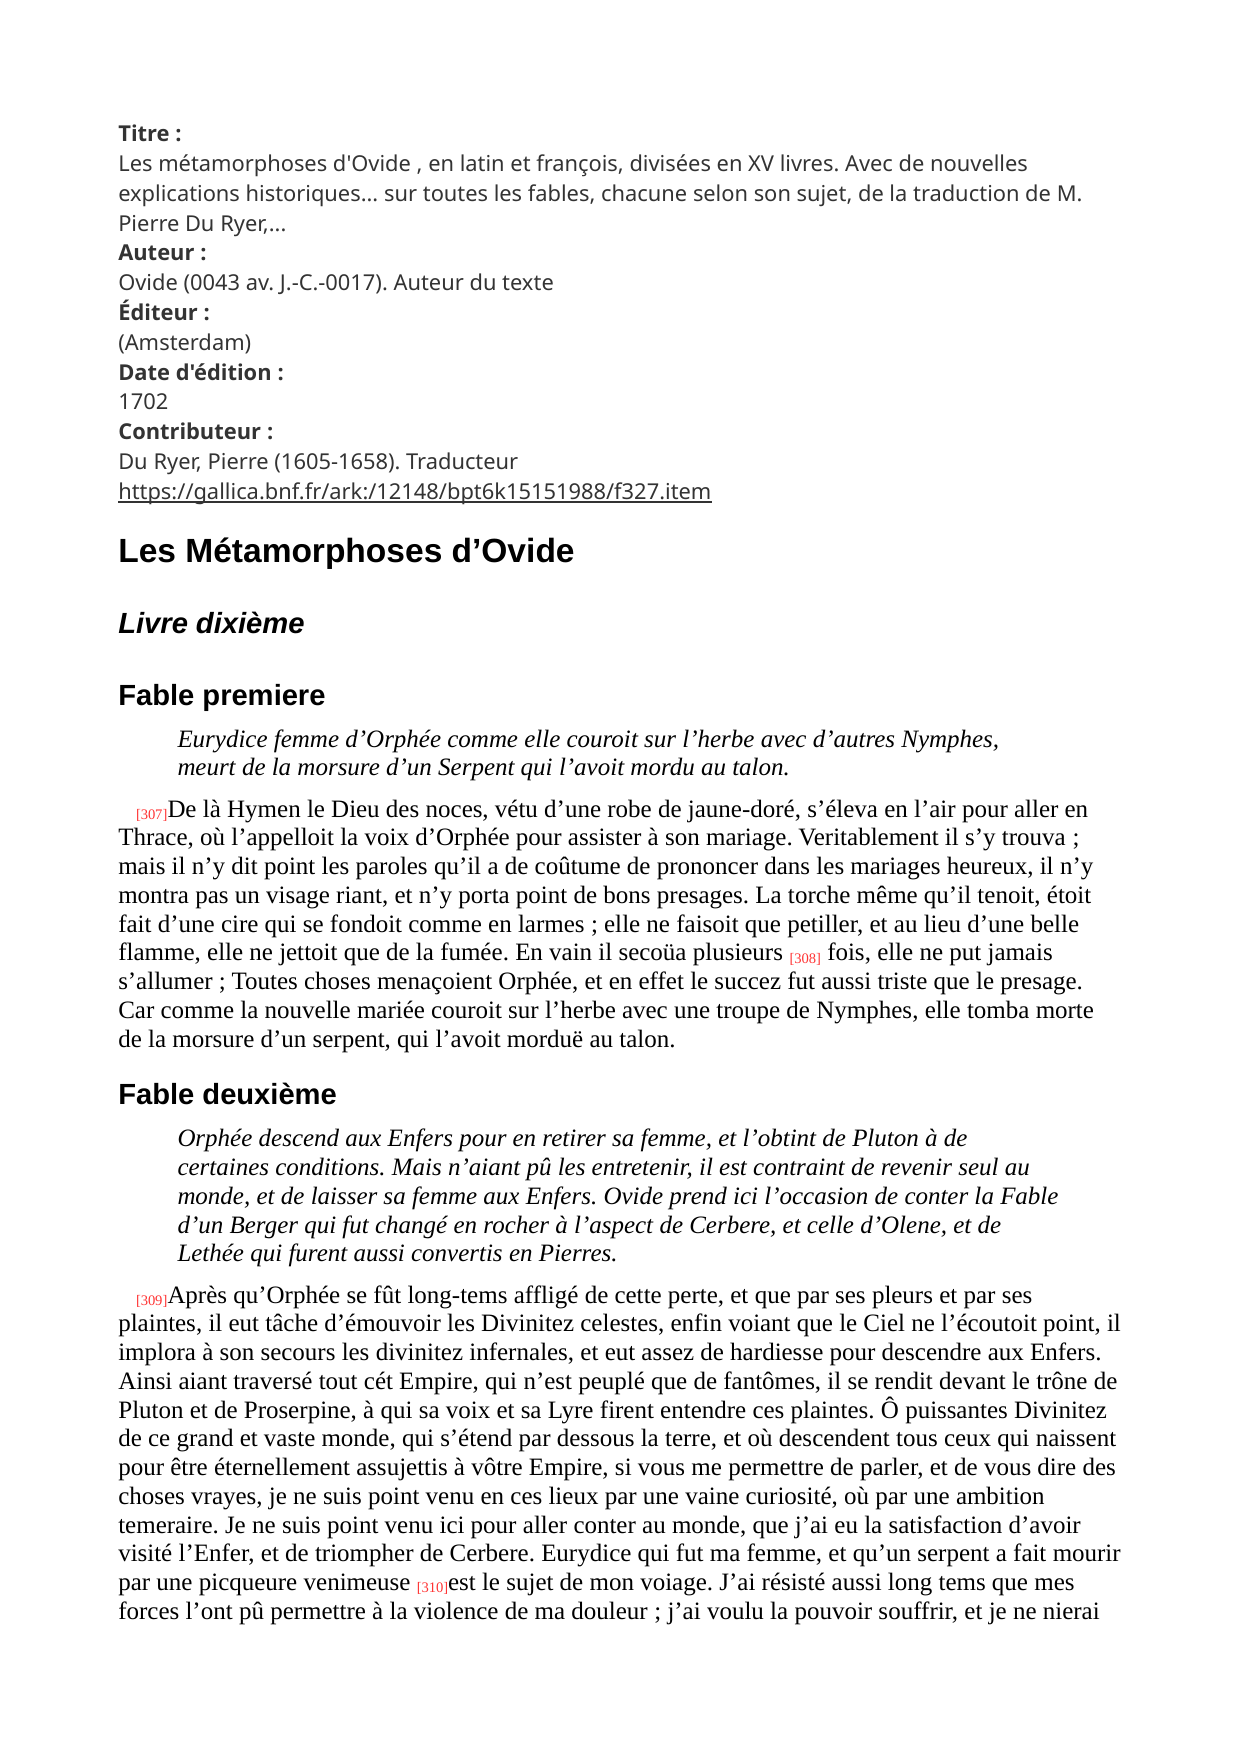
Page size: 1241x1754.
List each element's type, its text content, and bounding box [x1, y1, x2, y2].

subtitle Date d'édition : [118, 356, 1122, 386]
subtitle Les Métamorphoses d’Ovide [118, 530, 1122, 569]
list https://gallica.bnf.fr/ark:/12148/bpt6k15151988/f327.item [118, 476, 1122, 505]
subtitle Éditeur : [118, 297, 1122, 327]
subtitle Livre dixième [118, 607, 1122, 640]
text [309]Après qu’Orphée se fût long-tems affligé de cette perte, et que par ses pleurs et par ses plaintes, il eut tâche d’émouvoir les Divinitez celestes, enfin voiant que le Ciel ne l’écoutoit point, il implora à son secours les divinitez infernales, et eut assez de hardiesse pour descendre aux Enfers. Ainsi aiant traversé tout cét Empire, qui n’est peuplé que de fantômes, il se rendit devant le trône de Pluton et de Proserpine, à qui sa voix et sa Lyre firent entendre ces plaintes. Ô puissantes Divinitez de ce grand et vaste monde, qui s’étend par dessous la terre, et où descendent tous ceux qui naissent pour être éternellement assujettis à vôtre Empire, si vous me permettre de parler, et de vous dire des choses vrayes, je ne suis point venu en ces lieux par une vaine curiosité, où par une ambition temeraire. Je ne suis point venu ici pour aller conter au monde, que j’ai eu la satisfaction d’avoir visité l’Enfer, et de triompher de Cerbere. Eurydice qui fut ma femme, et qu’un serpent a fait mourir par une picqueure venimeuse [310]est le sujet de mon voiage. J’ai résisté aussi long tems que mes forces l’ont pû permettre à la violence de ma douleur ; j’ai voulu la pouvoir souffrir, et je ne nierai [118, 1280, 1122, 1625]
subtitle Titre : [118, 118, 1122, 148]
text Eurydice femme d’Orphée comme elle couroit sur l’herbe avec d’autres Nymphes, meurt de la morsure d’un Serpent qui l’avoit mordu au talon. [177, 724, 1063, 781]
subtitle Fable deuxième [118, 1077, 1122, 1111]
text Orphée descend aux Enfers pour en retirer sa femme, et l’obtint de Pluton à de certaines conditions. Mais n’aiant pû les entretenir, il est contraint de revenir seul au monde, et de laisser sa femme aux Enfers. Ovide prend ici l’occasion de conter la Fable d’un Berger qui fut changé en rocher à l’aspect de Cerbere, et celle d’Olene, et de Lethée qui furent aussi convertis en Pierres. [177, 1123, 1063, 1267]
list (Amsterdam) [118, 327, 1122, 356]
list Du Ryer, Pierre (1605-1658). Traducteur [118, 446, 1122, 476]
list Les métamorphoses d'Ovide , en latin et françois, divisées en XV livres. Avec de nouvelles explications historiques... sur toutes les fables, chacune selon son sujet, de la traduction de M. Pierre Du Ryer,... [118, 148, 1122, 237]
list Ovide (0043 av. J.-C.-0017). Auteur du texte [118, 267, 1122, 297]
text [307]De là Hymen le Dieu des noces, vétu d’une robe de jaune-doré, s’éleva en l’air pour aller en Thrace, où l’appelloit la voix d’Orphée pour assister à son mariage. Veritablement il s’y trouva ; mais il n’y dit point les paroles qu’il a de coûtume de prononcer dans les mariages heureux, il n’y montra pas un visage riant, et n’y porta point de bons presages. La torche même qu’il tenoit, étoit fait d’une cire qui se fondoit comme en larmes ; elle ne faisoit que petiller, et au lieu d’une belle flamme, elle ne jettoit que de la fumée. En vain il secoüa plusieurs [308] fois, elle ne put jamais s’allumer ; Toutes choses menaçoient Orphée, et en effet le succez fut aussi triste que le presage. Car comme la nouvelle mariée couroit sur l’herbe avec une troupe de Nymphes, elle tomba morte de la morsure d’un serpent, qui l’avoit morduë au talon. [118, 794, 1122, 1052]
subtitle Auteur : [118, 237, 1122, 267]
list 1702 [118, 386, 1122, 416]
subtitle Fable premiere [118, 678, 1122, 711]
subtitle Contributeur : [118, 416, 1122, 446]
